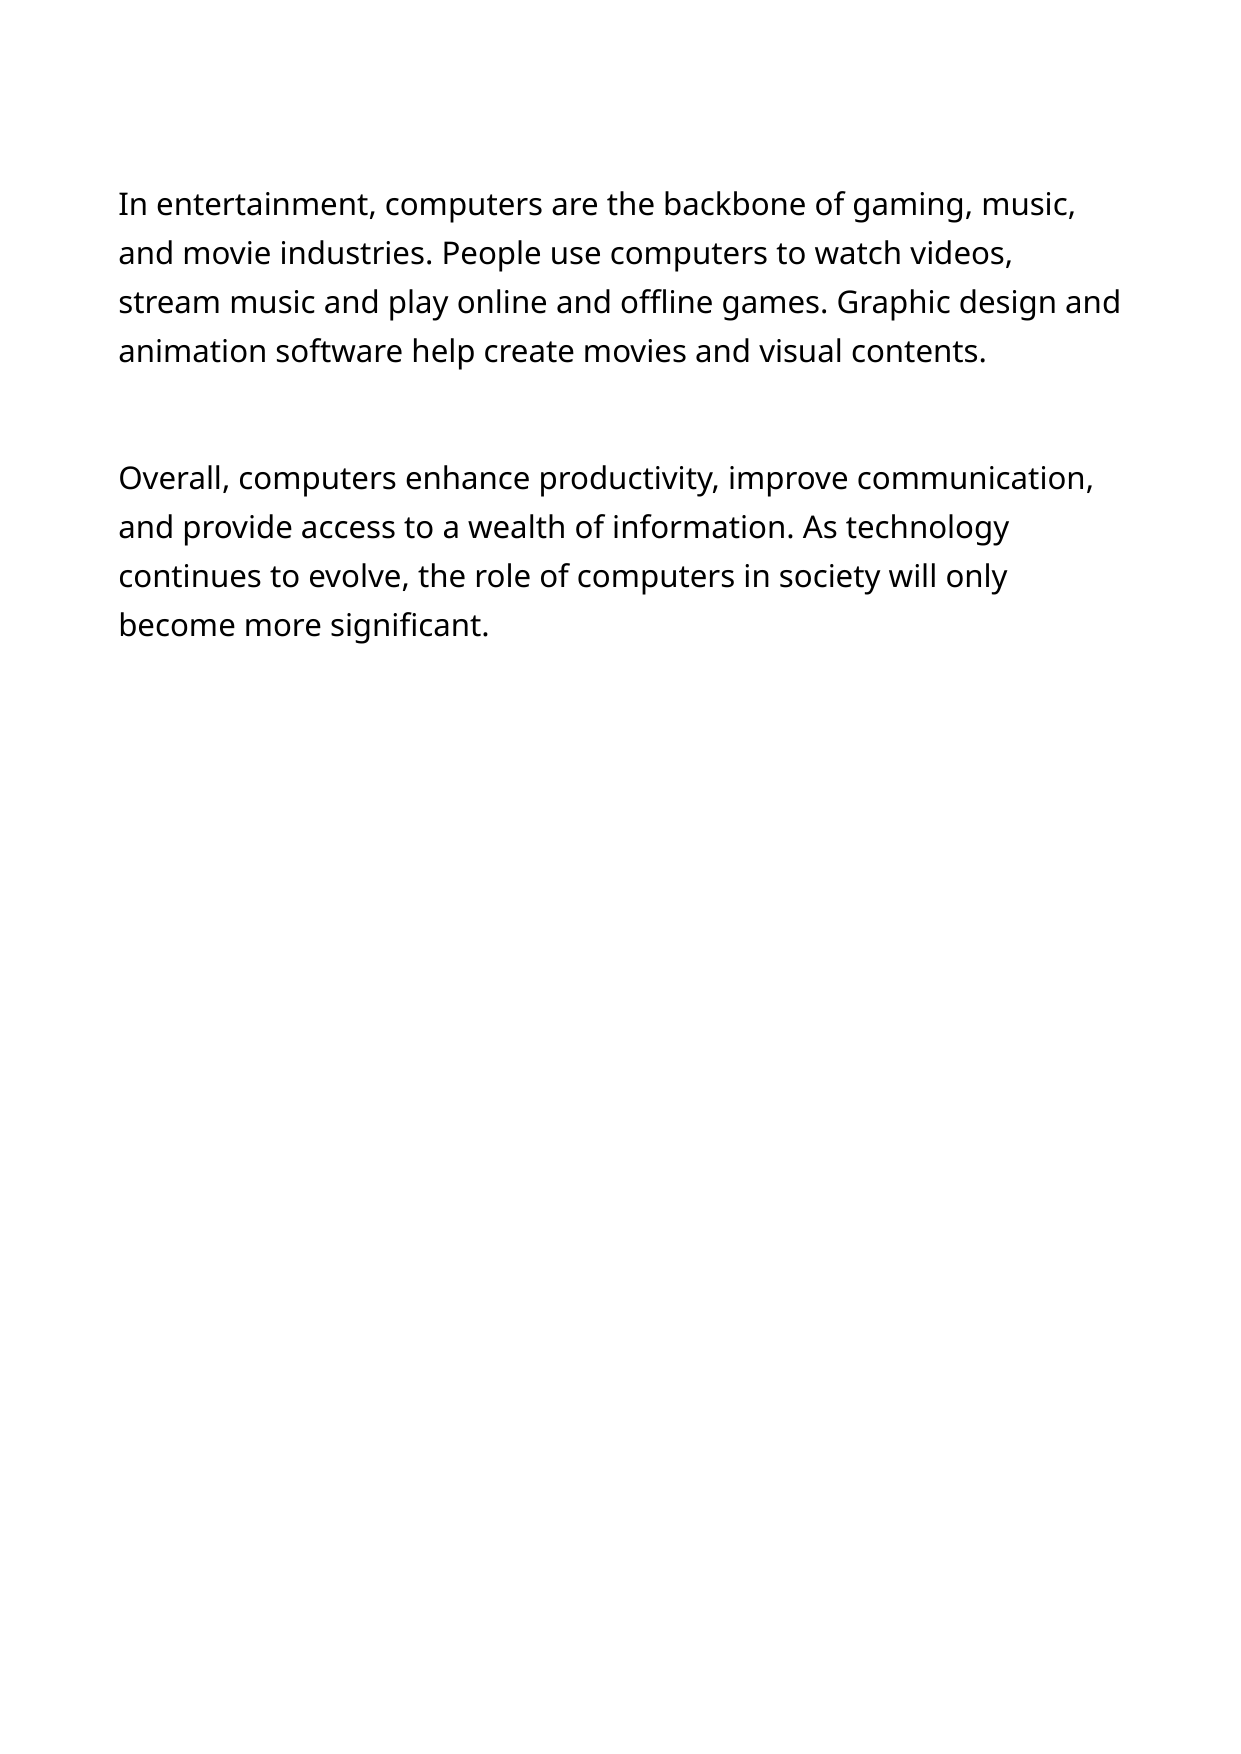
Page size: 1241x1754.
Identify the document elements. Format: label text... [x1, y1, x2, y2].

text In entertainment, computers are the backbone of gaming, music, and movie industries. People use computers to watch videos, stream music and play online and offline games. Graphic design and animation software help create movies and visual contents. [118, 182, 1122, 371]
text Overall, computers enhance productivity, improve communication, and provide access to a wealth of information. As technology continues to evolve, the role of computers in society will only become more significant. [118, 456, 1122, 645]
